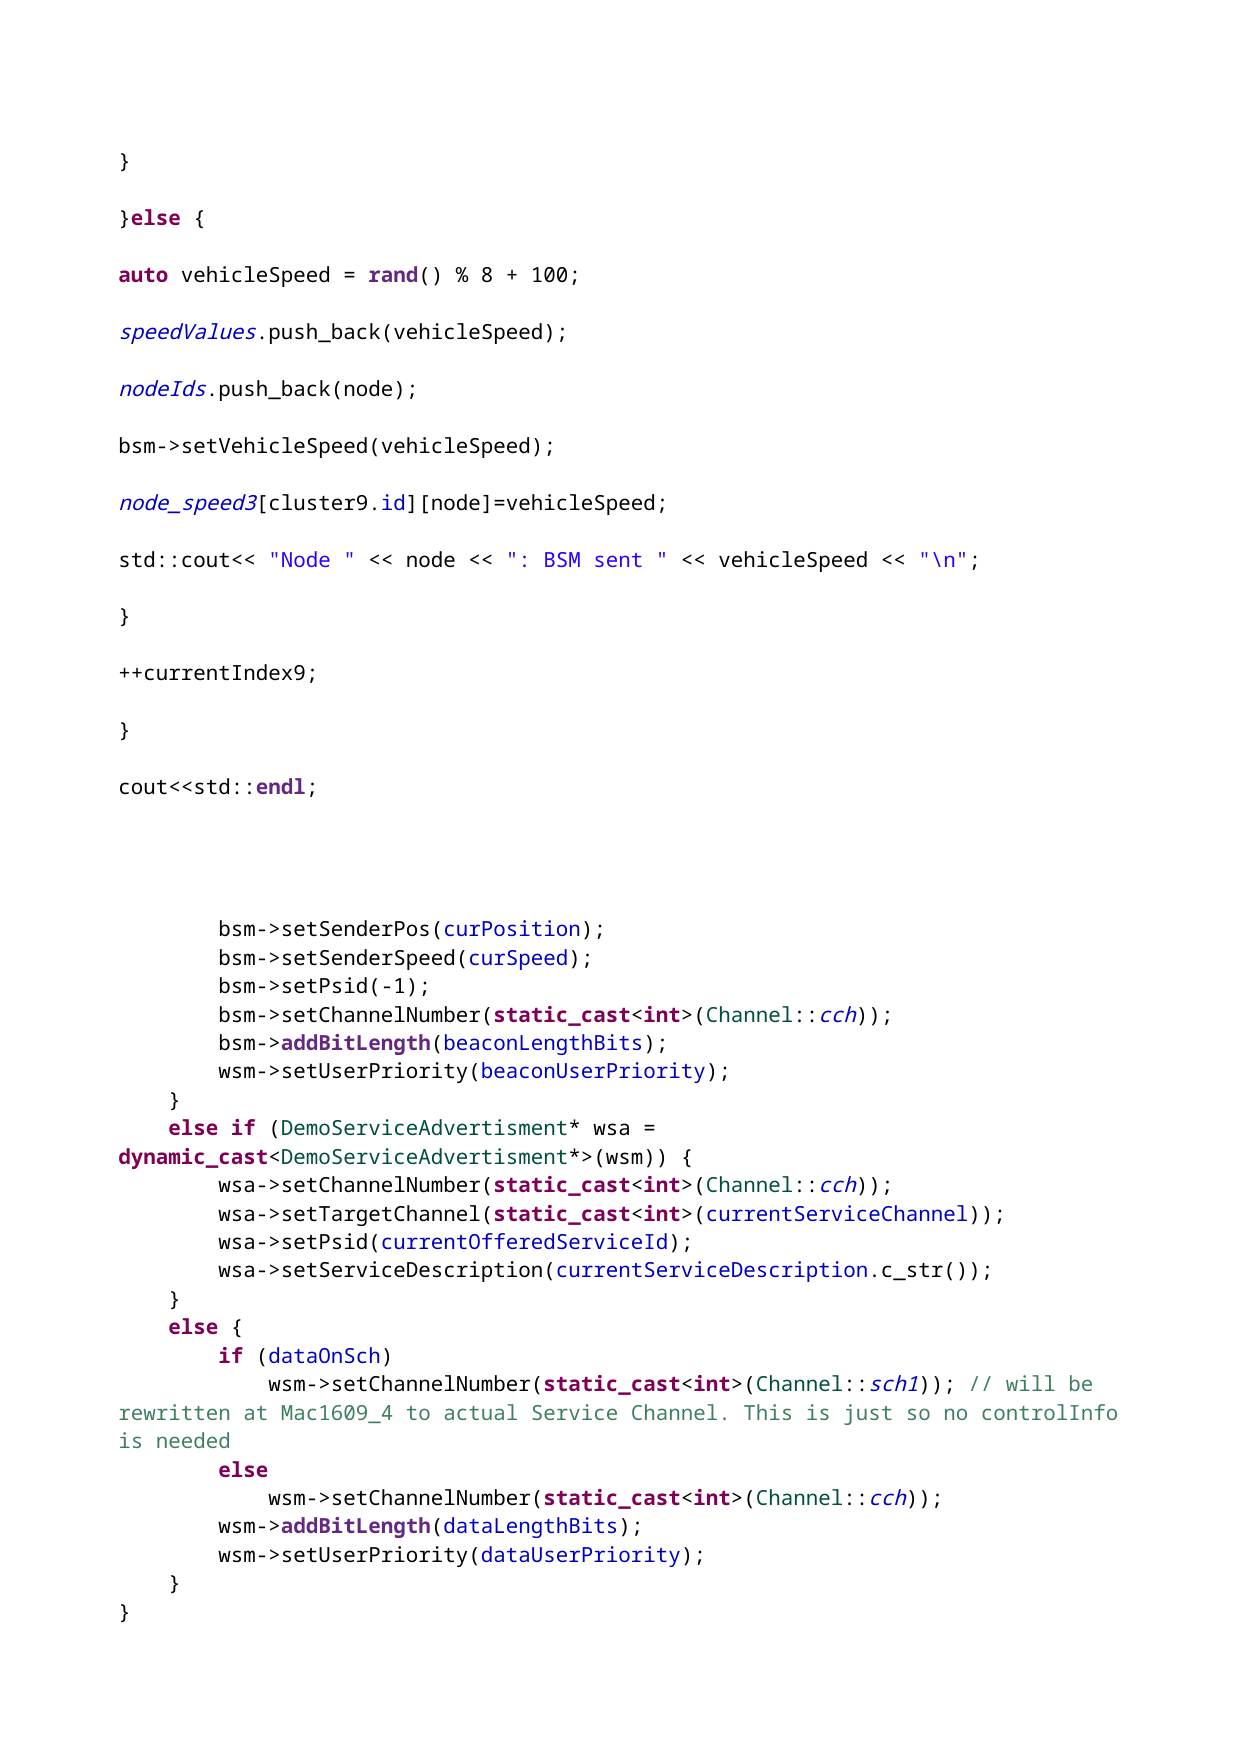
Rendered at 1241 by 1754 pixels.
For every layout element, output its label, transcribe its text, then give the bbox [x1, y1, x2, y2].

text bsm->addBitLength(beaconLengthBits); [118, 1028, 1122, 1057]
text wsm->setChannelNumber(static_cast<int>(Channel::cch)); [118, 1483, 1122, 1512]
text } [118, 1568, 1122, 1597]
text speedValues.push_back(vehicleSpeed); [118, 289, 1122, 346]
text wsa->setPsid(currentOfferedServiceId); [118, 1227, 1122, 1256]
text ++currentIndex9; [118, 630, 1122, 687]
text }else { [118, 175, 1122, 232]
text wsm->setUserPriority(dataUserPriority); [118, 1540, 1122, 1568]
text wsm->setUserPriority(beaconUserPriority); [118, 1057, 1122, 1085]
text bsm->setSenderSpeed(curSpeed); [118, 943, 1122, 971]
text cout<<std::endl; [118, 744, 1122, 801]
text nodeIds.push_back(node); [118, 346, 1122, 402]
text std::cout<< "Node " << node << ": BSM sent " << vehicleSpeed << "\n"; [118, 516, 1122, 573]
text bsm->setChannelNumber(static_cast<int>(Channel::cch)); [118, 1000, 1122, 1028]
text } [118, 1085, 1122, 1113]
text else [118, 1455, 1122, 1483]
text auto vehicleSpeed = rand() % 8 + 100; [118, 232, 1122, 289]
text } [118, 1284, 1122, 1312]
text } [118, 1597, 1122, 1625]
text bsm->setSenderPos(curPosition); [118, 914, 1122, 943]
text } [118, 573, 1122, 630]
text bsm->setVehicleSpeed(vehicleSpeed); [118, 402, 1122, 459]
text wsm->setChannelNumber(static_cast<int>(Channel::sch1)); // will be rewritten at Mac1609_4 to actual Service Channel. This is just so no controlInfo is needed [118, 1369, 1122, 1455]
text if (dataOnSch) [118, 1341, 1122, 1369]
text else if (DemoServiceAdvertisment* wsa = dynamic_cast<DemoServiceAdvertisment*>(wsm)) { [118, 1113, 1122, 1170]
text bsm->setPsid(-1); [118, 971, 1122, 1000]
text else { [118, 1312, 1122, 1341]
text } [118, 687, 1122, 744]
text node_speed3[cluster9.id][node]=vehicleSpeed; [118, 459, 1122, 516]
text wsa->setTargetChannel(static_cast<int>(currentServiceChannel)); [118, 1199, 1122, 1227]
text wsm->addBitLength(dataLengthBits); [118, 1512, 1122, 1540]
text } [118, 118, 1122, 175]
text wsa->setServiceDescription(currentServiceDescription.c_str()); [118, 1256, 1122, 1284]
text wsa->setChannelNumber(static_cast<int>(Channel::cch)); [118, 1170, 1122, 1199]
